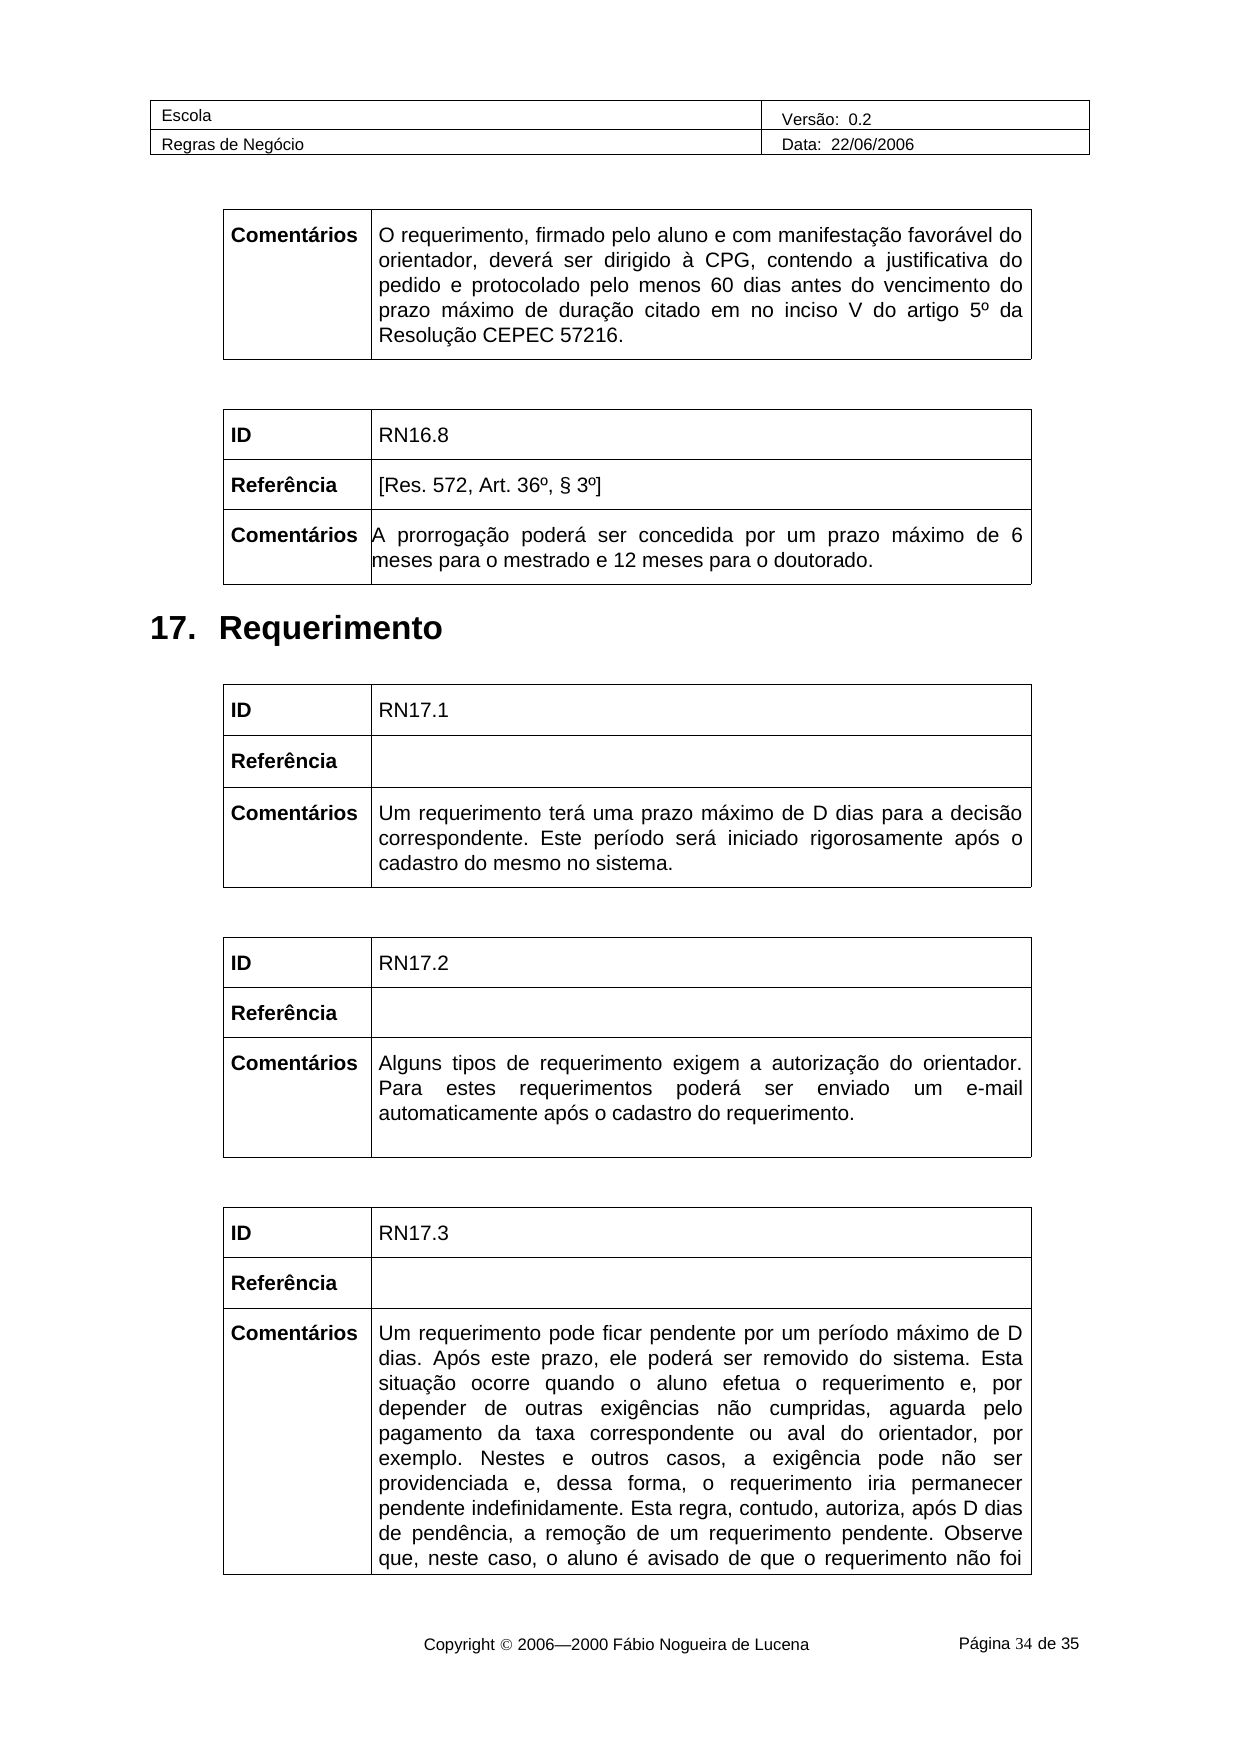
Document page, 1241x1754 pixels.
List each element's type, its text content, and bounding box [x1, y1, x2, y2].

table_cell Alguns tipos de requerimento exigem a autorização do orientador. Para estes requerimentos poderá ser enviado um e-mail automaticamente após o cadastro do requerimento. [372, 1038, 1031, 1157]
table_cell O requerimento, firmado pelo aluno e com manifestação favorável do orientador, deverá ser dirigido à CPG, contendo a justificativa do pedido e protocolado pelo menos 60 dias antes do vencimento do prazo máximo de duração citado em no inciso V do artigo 5º da Resolução CEPEC 57216. [372, 210, 1031, 359]
table_cell Referência [224, 736, 371, 787]
table_header ID [224, 938, 371, 987]
table_cell A prorrogação poderá ser concedida por um prazo máximo de 6 meses para o mestrado e 12 meses para o doutorado. [372, 510, 1031, 584]
table_cell Um requerimento terá uma prazo máximo de D dias para a decisão correspondente. Este período será iniciado rigorosamente após o cadastro do mesmo no sistema. [372, 788, 1031, 887]
table_cell Referência [224, 460, 371, 509]
table_cell [372, 736, 1031, 787]
table_header RN17.1 [372, 685, 1031, 735]
table_cell Referência [224, 1258, 371, 1307]
table_header ID [224, 685, 371, 735]
table_cell [372, 988, 1031, 1037]
table_cell [372, 1258, 1031, 1307]
table_cell [Res. 572, Art. 36º, § 3º] [372, 460, 1031, 509]
table_header RN16.8 [372, 410, 1031, 459]
table_header RN17.3 [372, 1208, 1031, 1257]
table_cell Um requerimento pode ficar pendente por um período máximo de D dias. Após este prazo, ele poderá ser removido do sistema. Esta situação ocorre quando o aluno efetua o requerimento e, por depender de outras exigências não cumpridas, aguarda pelo pagamento da taxa correspondente ou aval do orientador, por exemplo. Nestes e outros casos, a exigência pode não ser providenciada e, dessa forma, o requerimento iria permanecer pendente indefinidamente. Esta regra, contudo, autoriza, após D dias de pendência, a remoção de um requerimento pendente. Observe que, neste caso, o aluno é avisado de que o requerimento não foi [372, 1309, 1031, 1574]
table_cell Comentários [224, 1038, 371, 1157]
table_cell Comentários [224, 210, 371, 359]
table_cell Comentários [224, 510, 371, 584]
table_cell Comentários [224, 1309, 371, 1574]
table_header RN17.2 [372, 938, 1031, 987]
table_header ID [224, 1208, 371, 1257]
subtitle Requerimento [150, 609, 1090, 646]
table_cell Referência [224, 988, 371, 1037]
table_cell Comentários [224, 788, 371, 887]
table_header ID [224, 410, 371, 459]
